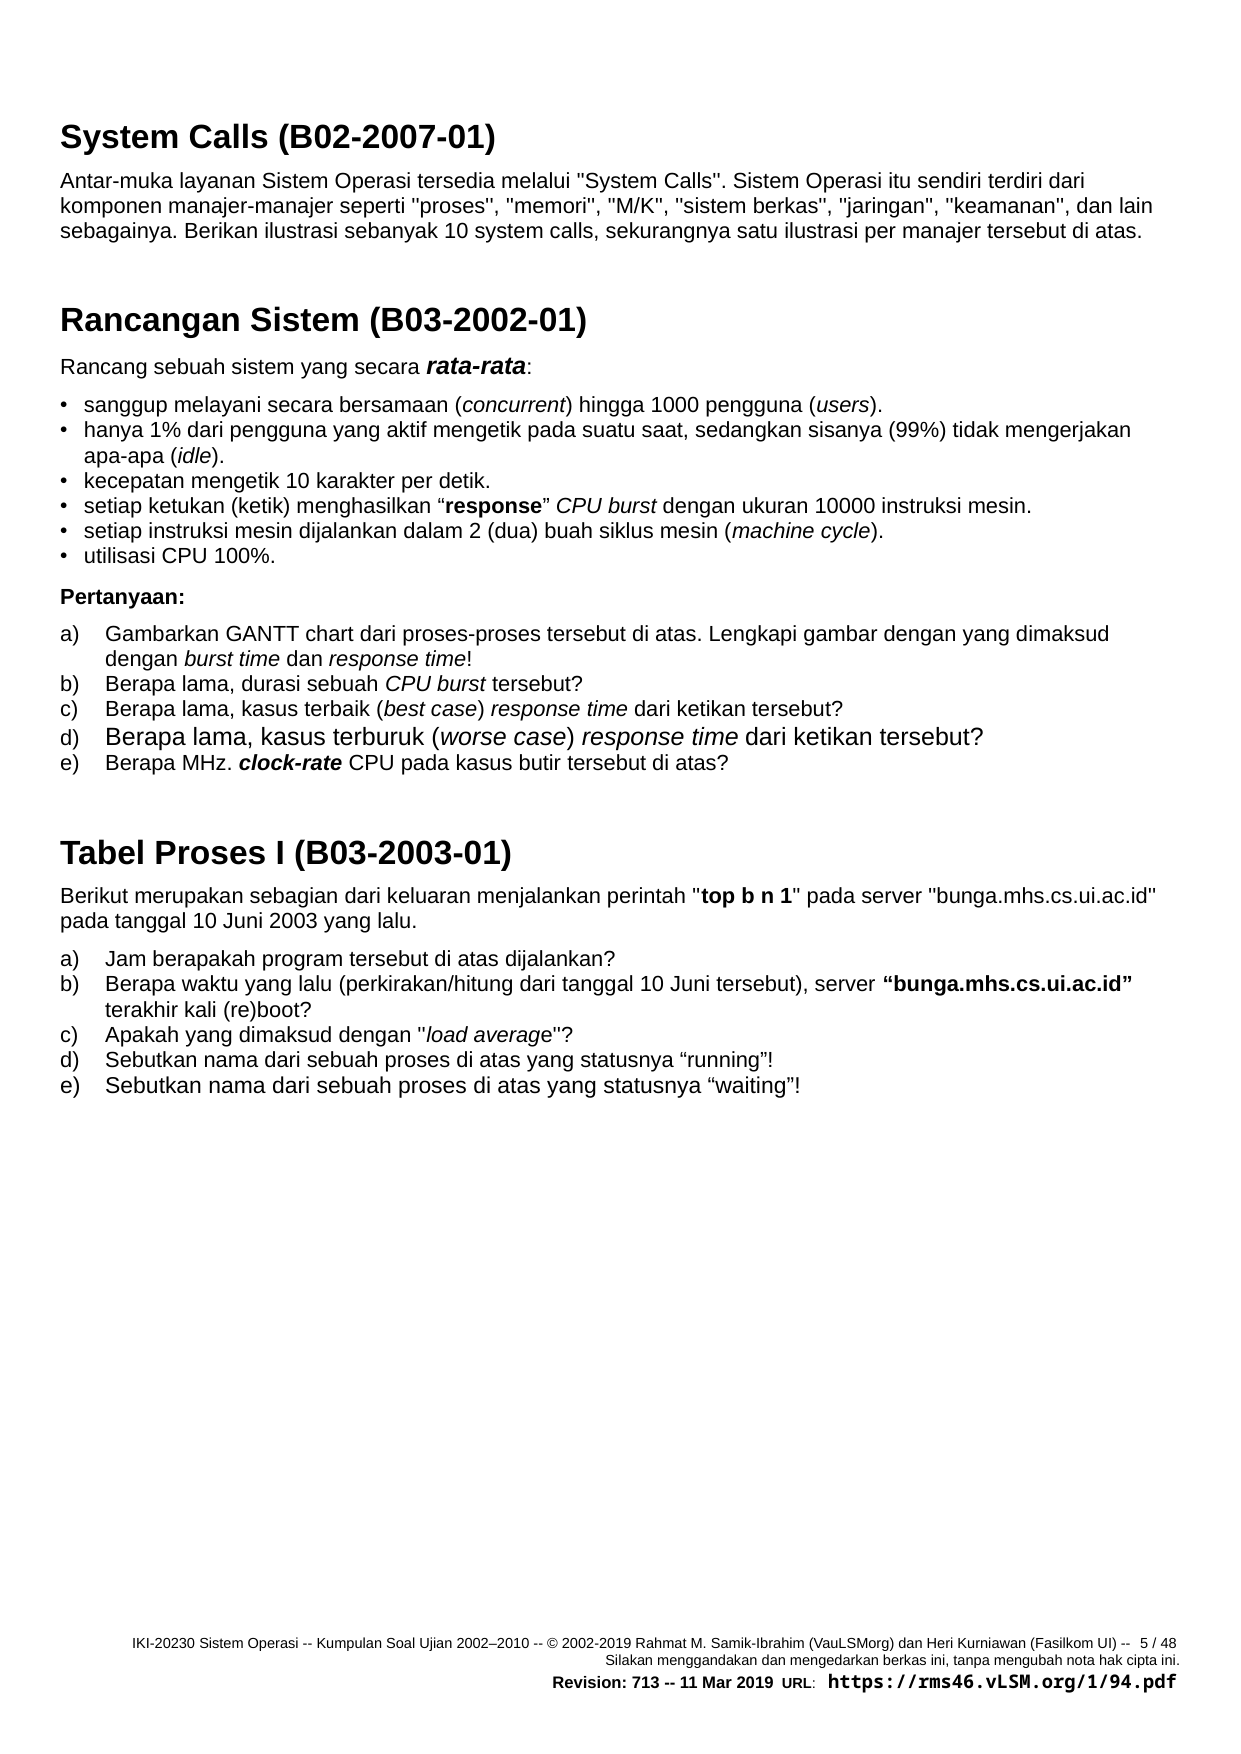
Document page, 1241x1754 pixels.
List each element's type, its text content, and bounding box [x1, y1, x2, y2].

list Jam berapakah program tersebut di atas dijalankan? [60, 946, 1181, 971]
text Rancang sebuah sistem yang secara rata-rata: [60, 351, 1181, 379]
list Sebutkan nama dari sebuah proses di atas yang statusnya “waiting”! [60, 1072, 1181, 1098]
list Gambarkan GANTT chart dari proses-proses tersebut di atas. Lengkapi gambar dengan yang dimaksud dengan burst time dan response time! [60, 621, 1181, 671]
list utilisasi CPU 100%. [60, 543, 1181, 568]
list setiap ketukan (ketik) menghasilkan “response” CPU burst dengan ukuran 10000 instruksi mesin. [60, 493, 1181, 518]
list Berapa lama, kasus terbaik (best case) response time dari ketikan tersebut? [60, 696, 1181, 722]
subtitle System Calls (B02-2007-01) [60, 117, 1181, 156]
list kecepatan mengetik 10 karakter per detik. [60, 468, 1181, 493]
list Berapa lama, kasus terburuk (worse case) response time dari ketikan tersebut? [60, 722, 1181, 750]
list Berapa lama, durasi sebuah CPU burst tersebut? [60, 671, 1181, 696]
list Berapa MHz. clock-rate CPU pada kasus butir tersebut di atas? [60, 750, 1181, 776]
list Sebutkan nama dari sebuah proses di atas yang statusnya “running”! [60, 1047, 1181, 1072]
subtitle Tabel Proses I (B03-2003-01) [60, 832, 1181, 871]
list sanggup melayani secara bersamaan (concurrent) hingga 1000 pengguna (users). [60, 392, 1181, 417]
list Berapa waktu yang lalu (perkirakan/hitung dari tanggal 10 Juni tersebut), server “bunga.mhs.cs.ui.ac.id” terakhir kali (re)boot? [60, 971, 1181, 1022]
list hanya 1% dari pengguna yang aktif mengetik pada suatu saat, sedangkan sisanya (99%) tidak mengerjakan apa-apa (idle). [60, 417, 1181, 468]
subtitle Rancangan Sistem (B03-2002-01) [60, 300, 1181, 339]
list Apakah yang dimaksud dengan ''load average''? [60, 1022, 1181, 1047]
list setiap instruksi mesin dijalankan dalam 2 (dua) buah siklus mesin (machine cycle). [60, 518, 1181, 543]
text Berikut merupakan sebagian dari keluaran menjalankan perintah ''top b n 1'' pada server ''bunga.mhs.cs.ui.ac.id'' pada tanggal 10 Juni 2003 yang lalu. [60, 883, 1181, 933]
text Antar-muka layanan Sistem Operasi tersedia melalui ''System Calls''. Sistem Operasi itu sendiri terdiri dari komponen manajer-manajer seperti ''proses'', ''memori'', ''M/K'', ''sistem berkas'', ''jaringan'', ''keamanan'', dan lain sebagainya. Berikan ilustrasi sebanyak 10 system calls, sekurangnya satu ilustrasi per manajer tersebut di atas. [60, 168, 1181, 243]
text Pertanyaan: [60, 583, 1181, 609]
